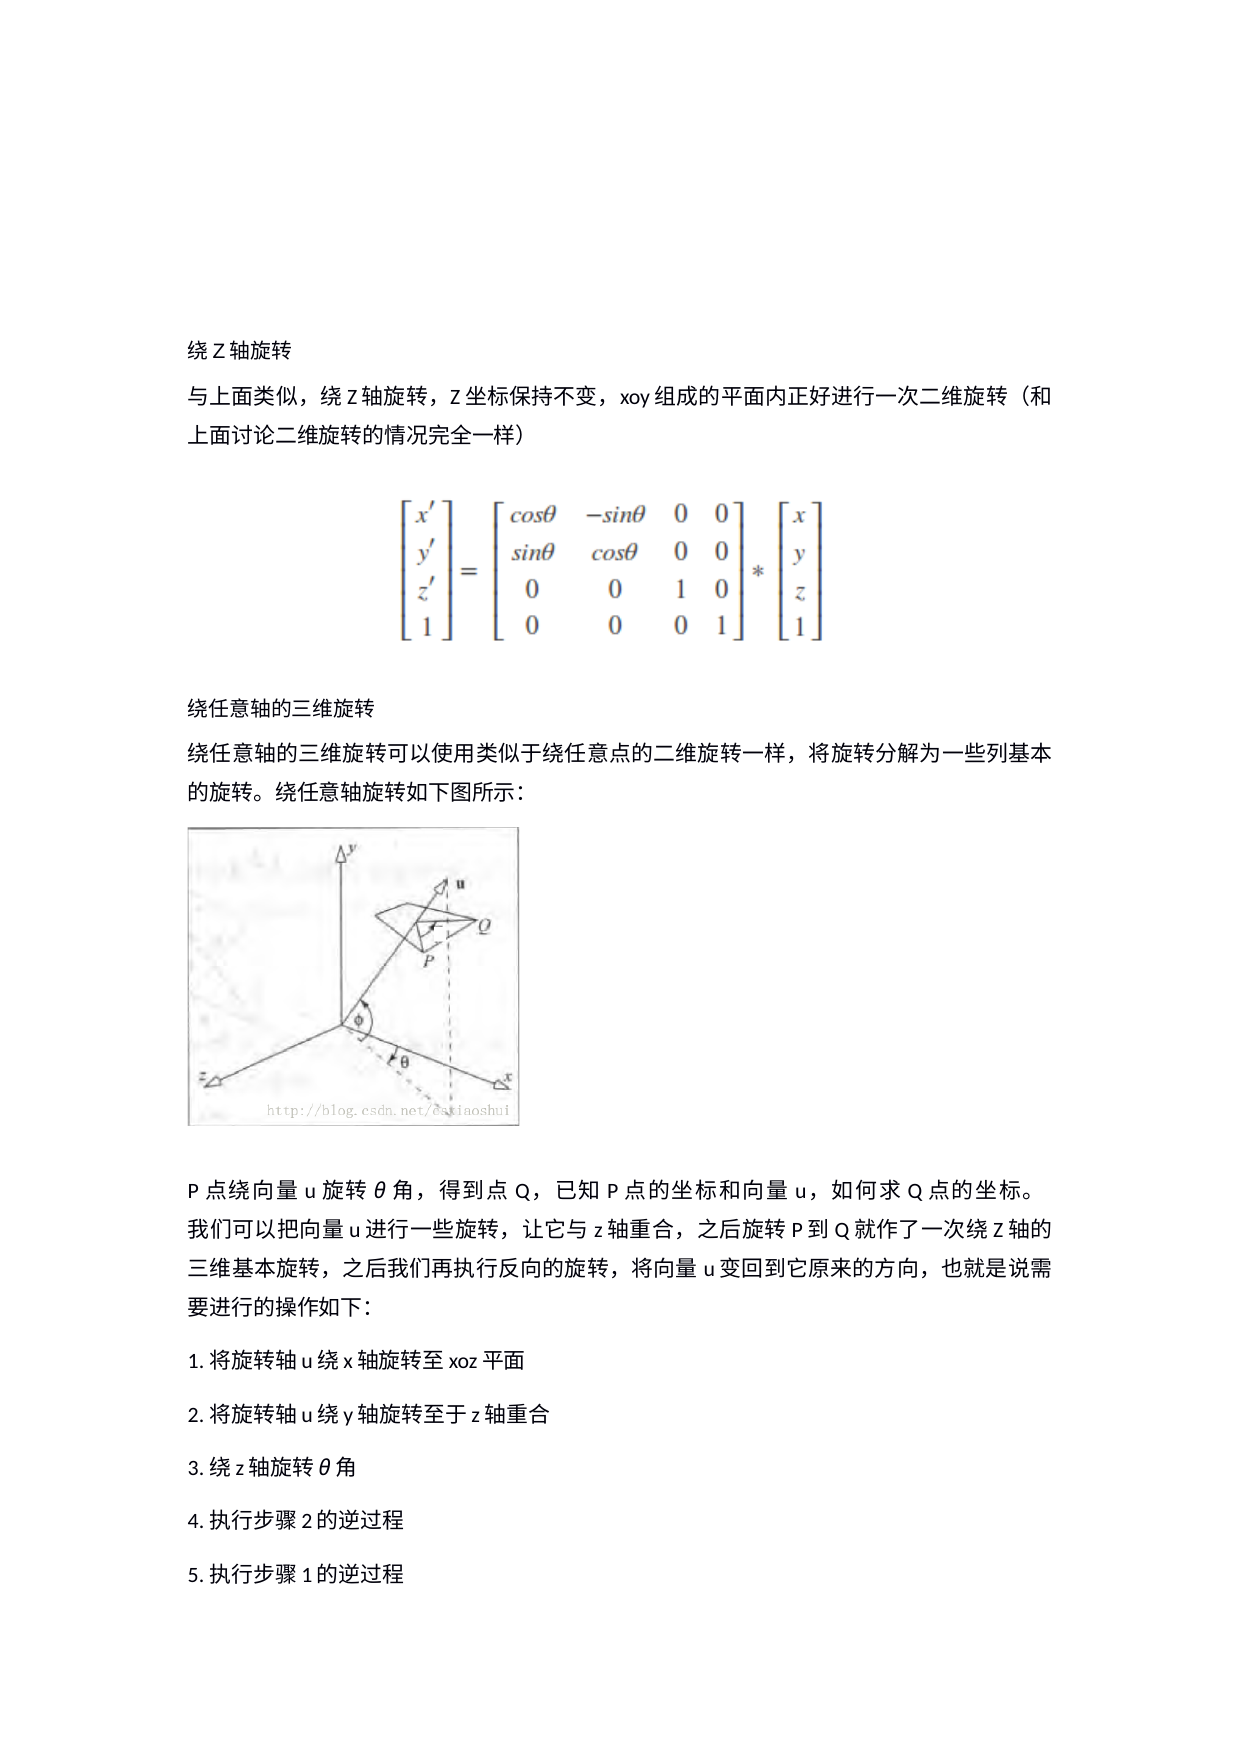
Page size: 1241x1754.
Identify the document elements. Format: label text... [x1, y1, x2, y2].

subtitle 绕任意轴的三维旋转 [187, 687, 1053, 719]
text 4. 执行步骤2的逆过程 [187, 1499, 1053, 1532]
text 2. 将旋转轴u绕y轴旋转至于z轴重合 [187, 1393, 1053, 1425]
text 5. 执行步骤1的逆过程 [187, 1553, 1053, 1585]
picture [187, 827, 520, 1126]
text 1. 将旋转轴u绕x轴旋转至xoz平面 [187, 1339, 1053, 1372]
text 3. 绕z轴旋转θ角 [187, 1446, 1053, 1478]
subtitle 绕Z轴旋转 [187, 329, 1053, 362]
text 绕任意轴的三维旋转可以使用类似于绕任意点的二维旋转一样，将旋转分解为一些列基本的旋转。绕任意轴旋转如下图所示： [187, 732, 1053, 803]
text 与上面类似，绕Z轴旋转，Z坐标保持不变，xoy组成的平面内正好进行一次二维旋转（和上面讨论二维旋转的情况完全一样） [187, 374, 1053, 446]
text P点绕向量u旋转θ角，得到点Q，已知P点的坐标和向量u，如何求Q点的坐标。 我们可以把向量u进行一些旋转，让它与z轴重合，之后旋转P到Q就作了一次绕Z轴的三维基本旋转，之后我们再执行反向的旋转，将向量u变回到它原来的方向，也就是说需要进行的操作如下： [187, 1169, 1053, 1318]
picture [360, 466, 880, 655]
